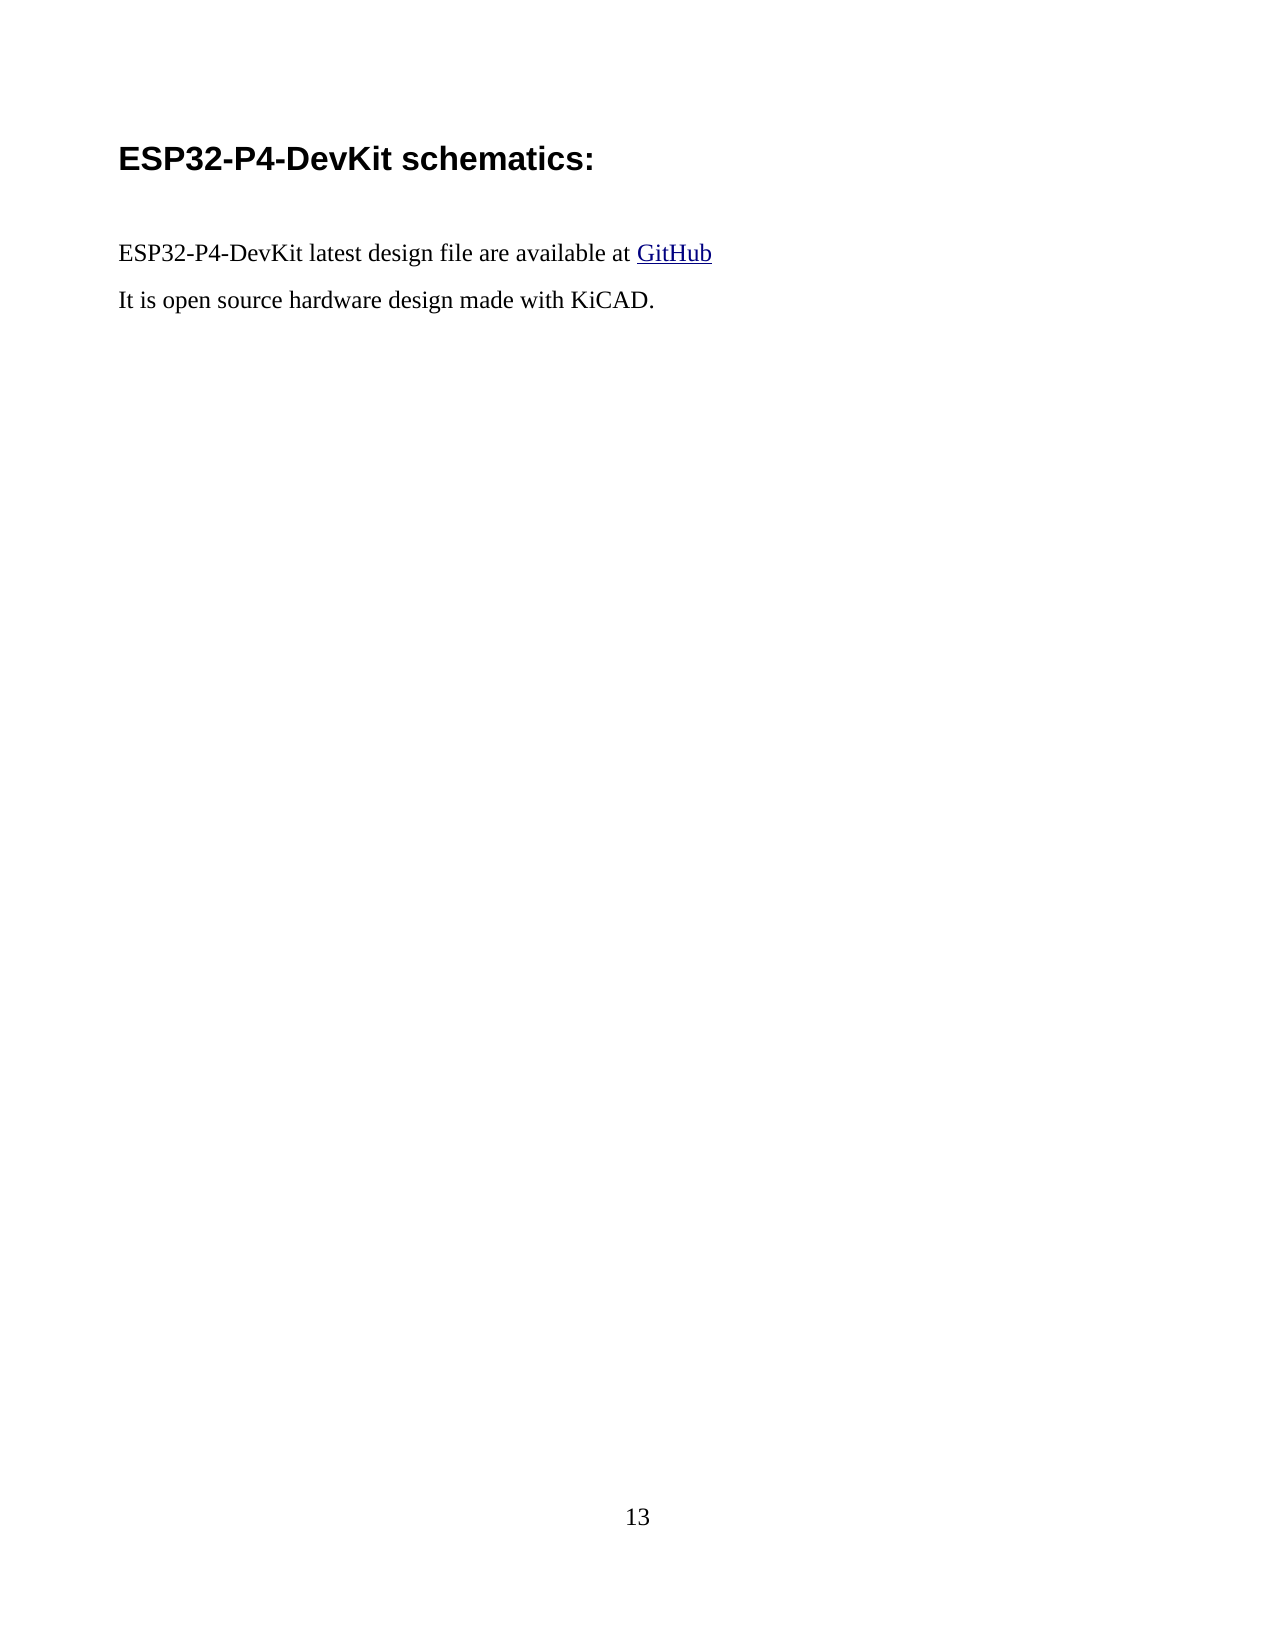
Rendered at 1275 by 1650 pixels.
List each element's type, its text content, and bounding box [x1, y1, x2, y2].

text It is open source hardware design made with KiCAD. [118, 285, 1157, 314]
subtitle ESP32-P4-DevKit schematics: [118, 139, 1157, 178]
text ESP32-P4-DevKit latest design file are available at GitHub [118, 238, 1157, 266]
